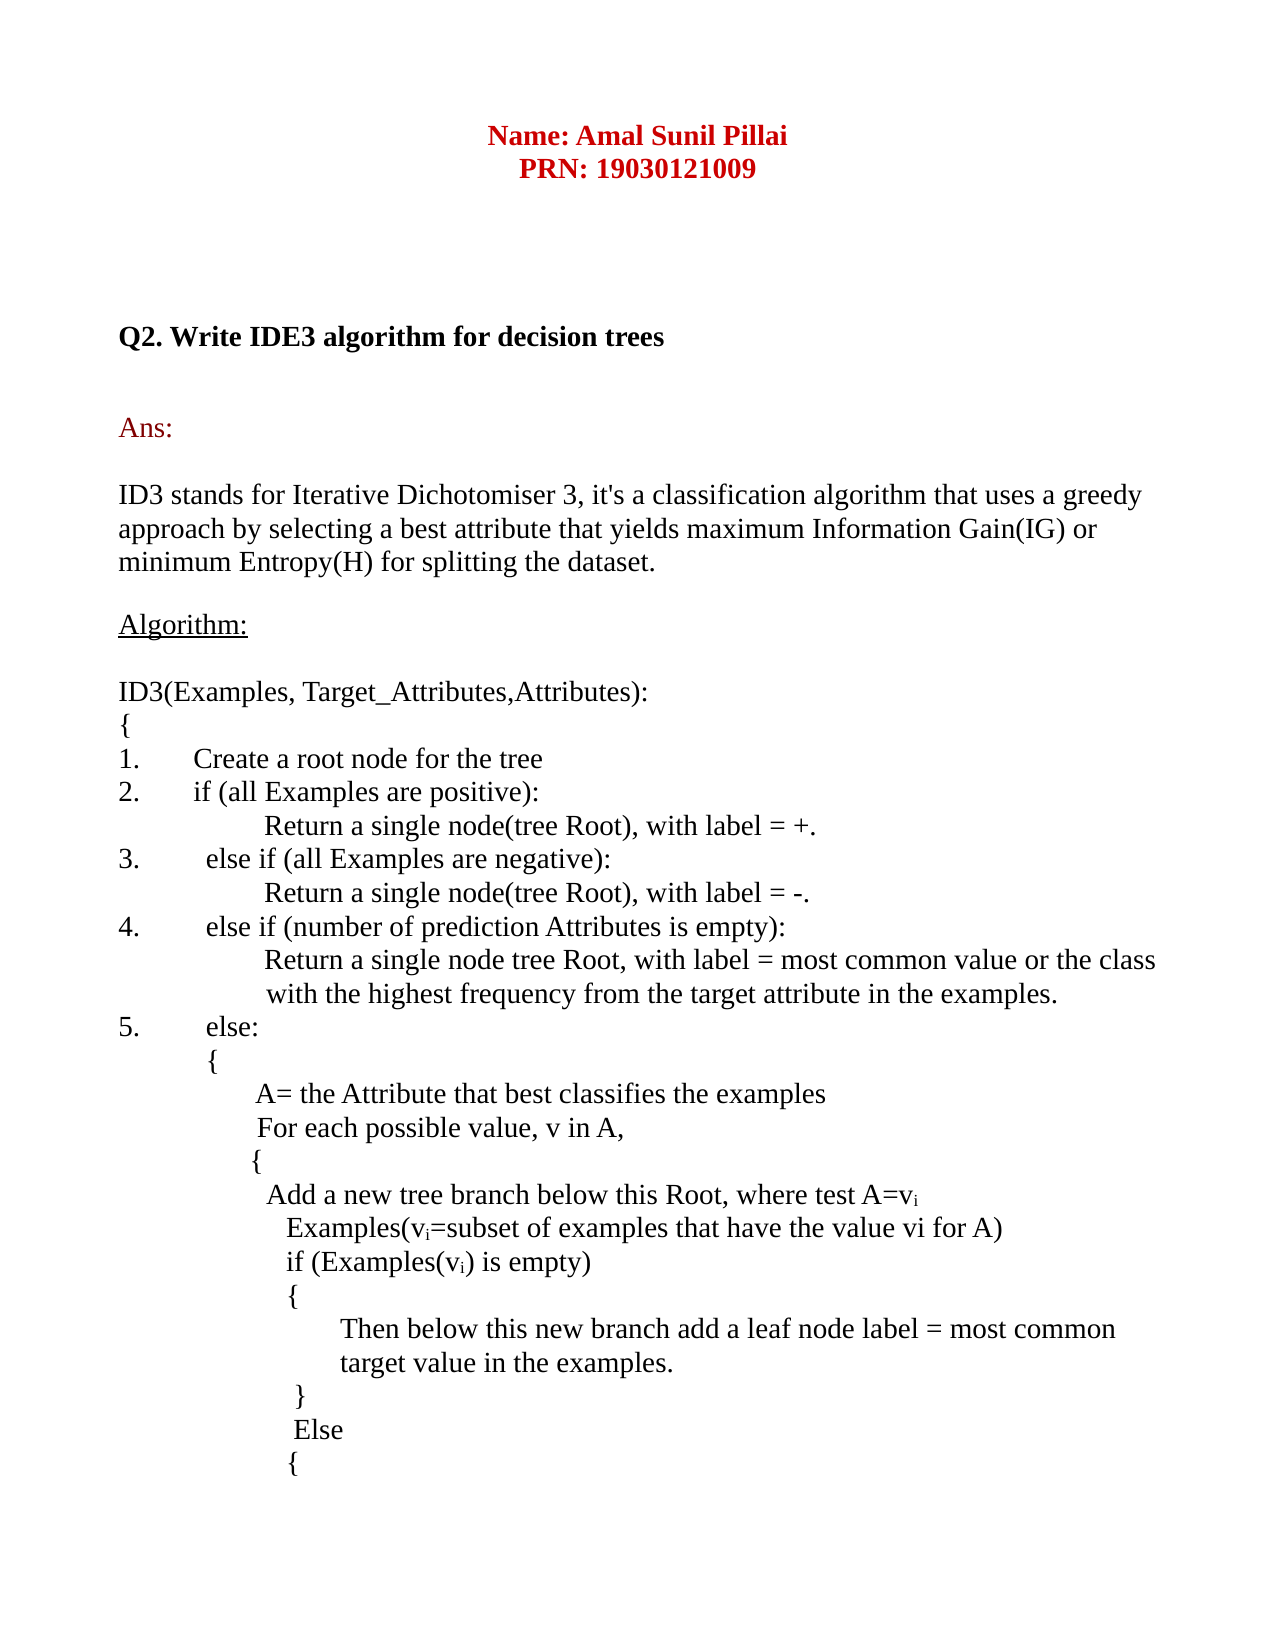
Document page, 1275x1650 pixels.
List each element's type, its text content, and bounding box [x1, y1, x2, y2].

text { [118, 707, 1157, 741]
text Ans: [118, 410, 1157, 444]
text Name: Amal Sunil Pillai [118, 118, 1157, 152]
list { [118, 1445, 1157, 1479]
list Add a new tree branch below this Root, where test A=vi [118, 1177, 1157, 1211]
list } [118, 1378, 1157, 1412]
list Return a single node tree Root, with label = most common value or the class with the highest frequency from the target attribute in the examples. [118, 942, 1157, 1009]
list Examples(vi=subset of examples that have the value vi for A) [118, 1211, 1157, 1244]
text Algorithm: [118, 607, 1157, 640]
list { [118, 1278, 1157, 1311]
list if (Examples(vi) is empty) [118, 1244, 1157, 1278]
list Then below this new branch add a leaf node label = most common target value in the examples. [118, 1311, 1157, 1378]
list { [118, 1043, 1157, 1076]
list Return a single node(tree Root), with label = +. [118, 808, 1157, 842]
list 5. else: [118, 1009, 1157, 1043]
list { [118, 1143, 1157, 1177]
list Return a single node(tree Root), with label = -. [118, 875, 1157, 909]
text ID3(Examples, Target_Attributes,Attributes): [118, 674, 1157, 707]
list For each possible value, v in A, [118, 1110, 1157, 1143]
list 4. else if (number of prediction Attributes is empty): [118, 909, 1157, 942]
list Create a root node for the tree [118, 741, 1157, 774]
list A= the Attribute that best classifies the examples [118, 1076, 1157, 1110]
list 3. else if (all Examples are negative): [118, 842, 1157, 875]
text Q2. Write IDE3 algorithm for decision trees [118, 319, 1157, 353]
text PRN: 19030121009 [118, 152, 1157, 185]
list Else [118, 1412, 1157, 1445]
list if (all Examples are positive): [118, 774, 1157, 808]
text ID3 stands for Iterative Dichotomiser 3, it's a classification algorithm that uses a greedy approach by selecting a best attribute that yields maximum Information Gain(IG) or minimum Entropy(H) for splitting the dataset. [118, 477, 1157, 578]
